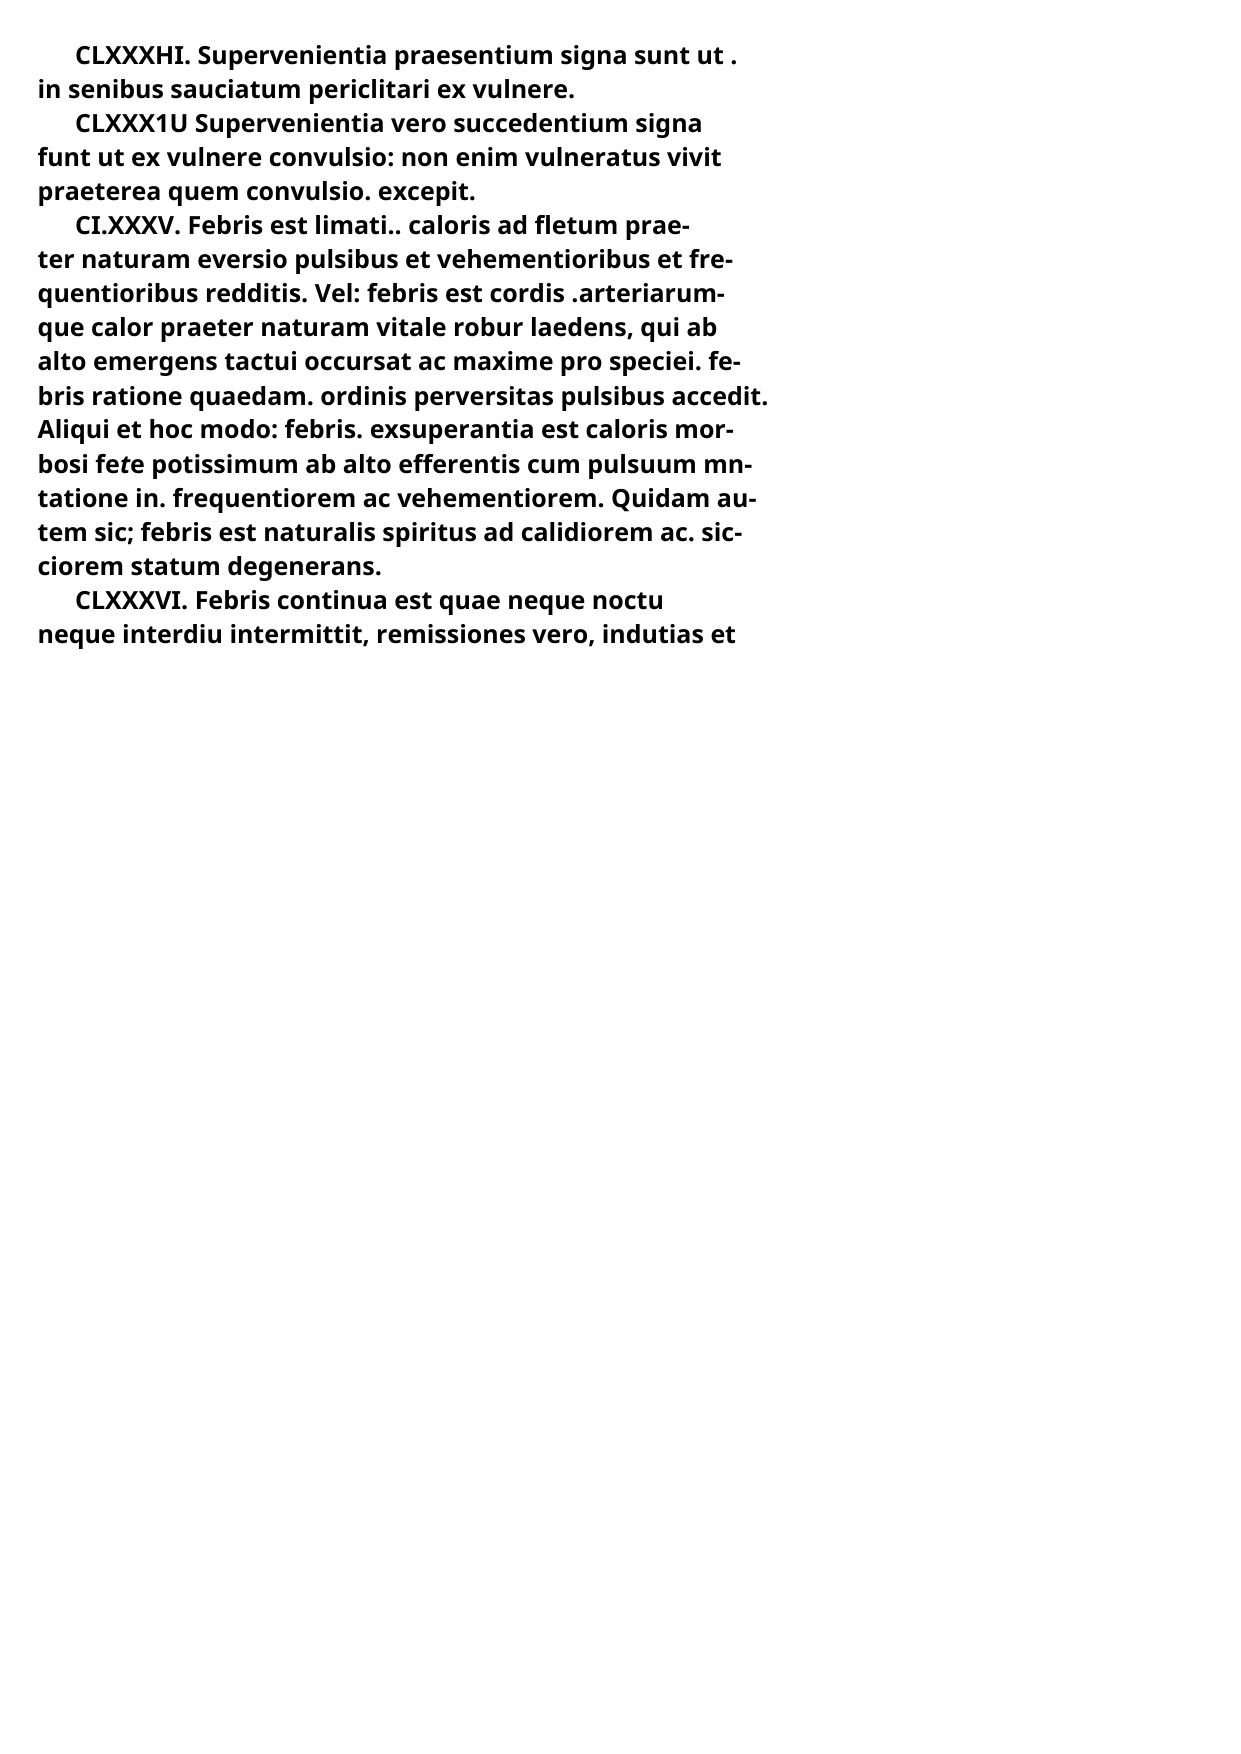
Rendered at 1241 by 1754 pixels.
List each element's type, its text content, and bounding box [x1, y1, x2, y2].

text CI.XXXV. Febris est limati.. caloris ad fletum prae- ter naturam eversio pulsibus et vehementioribus et fre- quentioribus redditis. Vel: febris est cordis .arteriarum- que calor praeter naturam vitale robur laedens, qui ab alto emergens tactui occursat ac maxime pro speciei. fe- bris ratione quaedam. ordinis perversitas pulsibus accedit. Aliqui et hoc modo: febris. exsuperantia est caloris mor- bosi fete potissimum ab alto efferentis cum pulsuum mn- tatione in. frequentiorem ac vehementiorem. Quidam au- tem sic; febris est naturalis spiritus ad calidiorem ac. sic- ciorem statum degenerans. [37, 208, 1203, 582]
text CLXXXVI. Febris continua est quae neque noctu neque interdiu intermittit, remissiones vero, indutias et [37, 582, 1203, 651]
text CLXXX1U Supervenientia vero succedentium signa funt ut ex vulnere convulsio: non enim vulneratus vivit praeterea quem convulsio. excepit. [37, 106, 1203, 208]
text CLXXXHI. Supervenientia praesentium signa sunt ut . in senibus sauciatum periclitari ex vulnere. [37, 37, 1203, 106]
